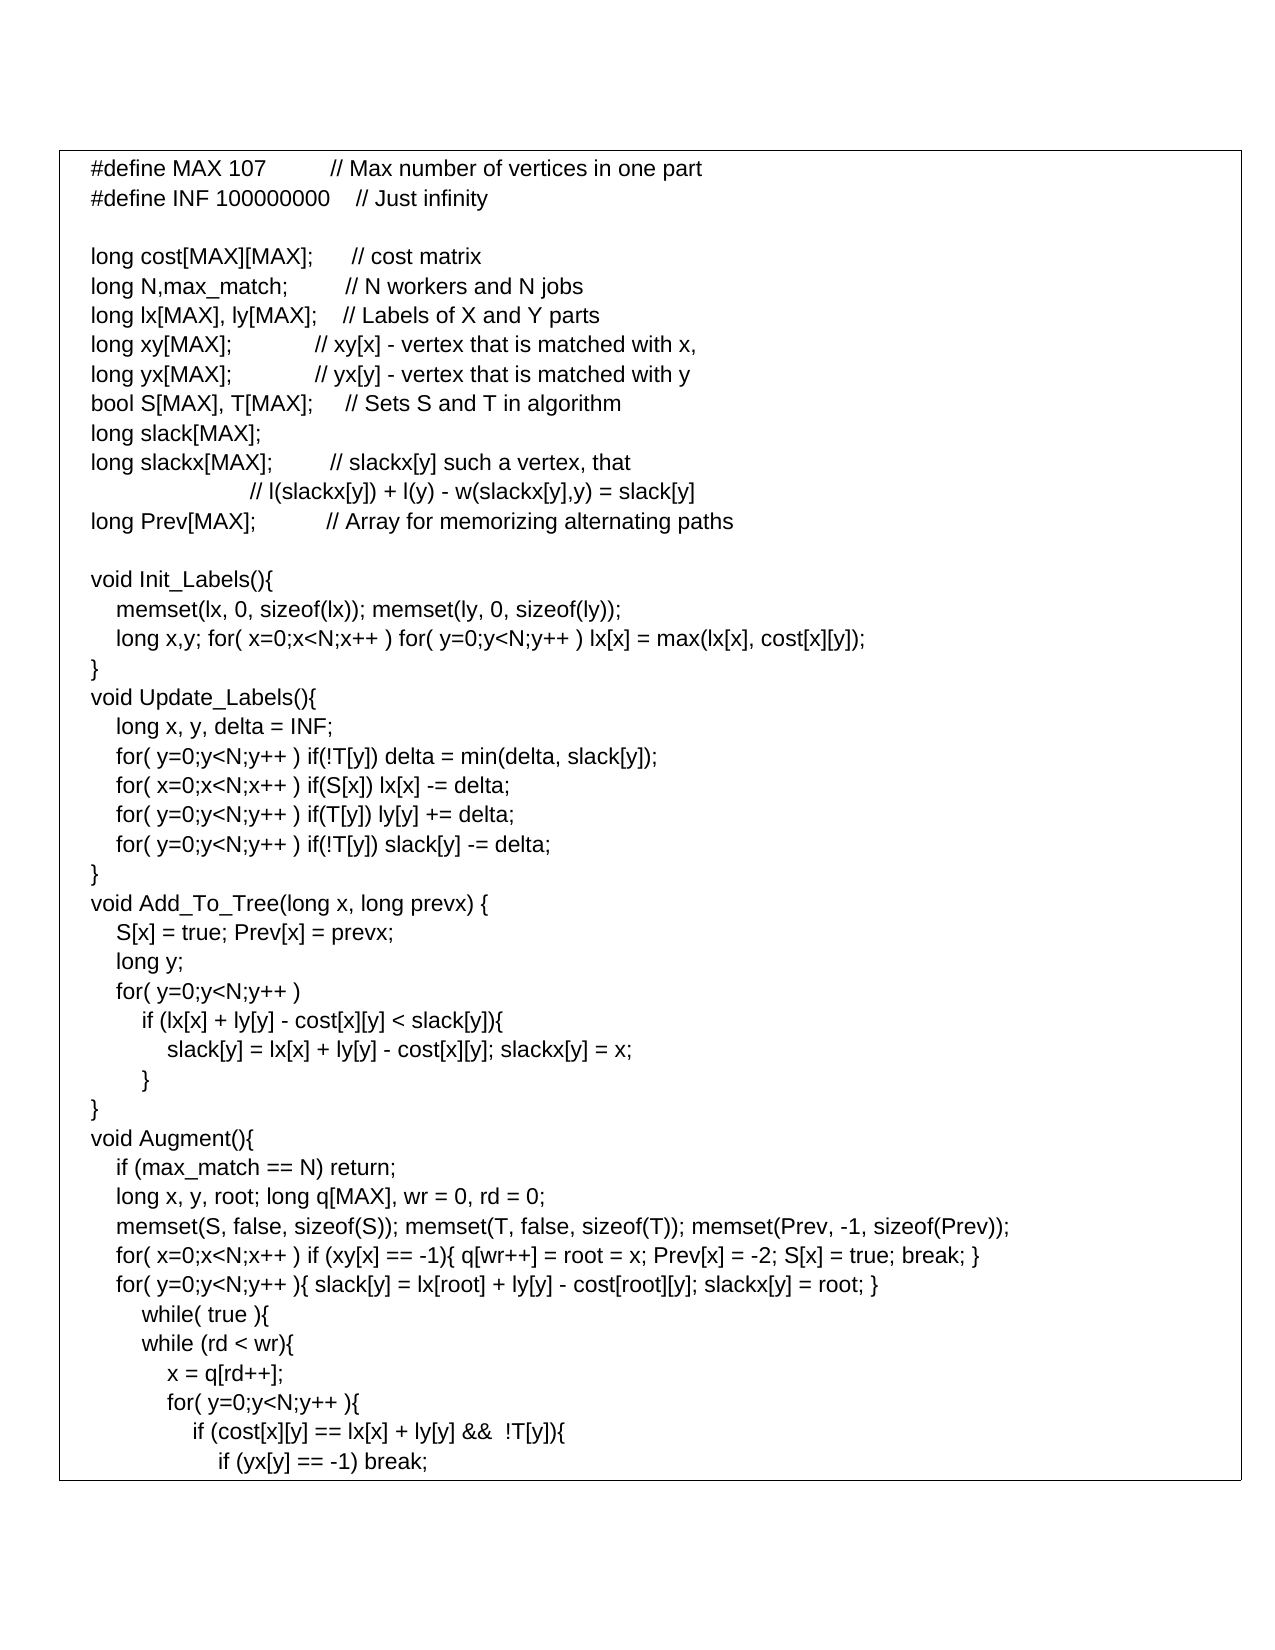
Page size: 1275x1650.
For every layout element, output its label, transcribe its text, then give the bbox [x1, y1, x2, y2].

table_header #define MAX 107 // Max number of vertices in one part #define INF 100000000 // Just infinity long cost[MAX][MAX]; // cost matrix long N,max_match; // N workers and N jobs long lx[MAX], ly[MAX]; // Labels of X and Y parts long xy[MAX]; // xy[x] - vertex that is matched with x, long yx[MAX]; // yx[y] - vertex that is matched with y bool S[MAX], T[MAX]; // Sets S and T in algorithm long slack[MAX]; long slackx[MAX]; // slackx[y] such a vertex, that // l(slackx[y]) + l(y) - w(slackx[y],y) = slack[y] long Prev[MAX]; // Array for memorizing alternating paths void Init_Labels(){ memset(lx, 0, sizeof(lx)); memset(ly, 0, sizeof(ly)); long x,y; for( x=0;x<N;x++ ) for( y=0;y<N;y++ ) lx[x] = max(lx[x], cost[x][y]); } void Update_Labels(){ long x, y, delta = INF; for( y=0;y<N;y++ ) if(!T[y]) delta = min(delta, slack[y]); for( x=0;x<N;x++ ) if(S[x]) lx[x] -= delta; for( y=0;y<N;y++ ) if(T[y]) ly[y] += delta; for( y=0;y<N;y++ ) if(!T[y]) slack[y] -= delta; } void Add_To_Tree(long x, long prevx) { S[x] = true; Prev[x] = prevx; long y; for( y=0;y<N;y++ ) if (lx[x] + ly[y] - cost[x][y] < slack[y]){ slack[y] = lx[x] + ly[y] - cost[x][y]; slackx[y] = x; } } void Augment(){ if (max_match == N) return; long x, y, root; long q[MAX], wr = 0, rd = 0; memset(S, false, sizeof(S)); memset(T, false, sizeof(T)); memset(Prev, -1, sizeof(Prev)); for( x=0;x<N;x++ ) if (xy[x] == -1){ q[wr++] = root = x; Prev[x] = -2; S[x] = true; break; } for( y=0;y<N;y++ ){ slack[y] = lx[root] + ly[y] - cost[root][y]; slackx[y] = root; } while( true ){ while (rd < wr){ x = q[rd++]; for( y=0;y<N;y++ ){ if (cost[x][y] == lx[x] + ly[y] && !T[y]){ if (yx[y] == -1) break; [60, 151, 1241, 1480]
